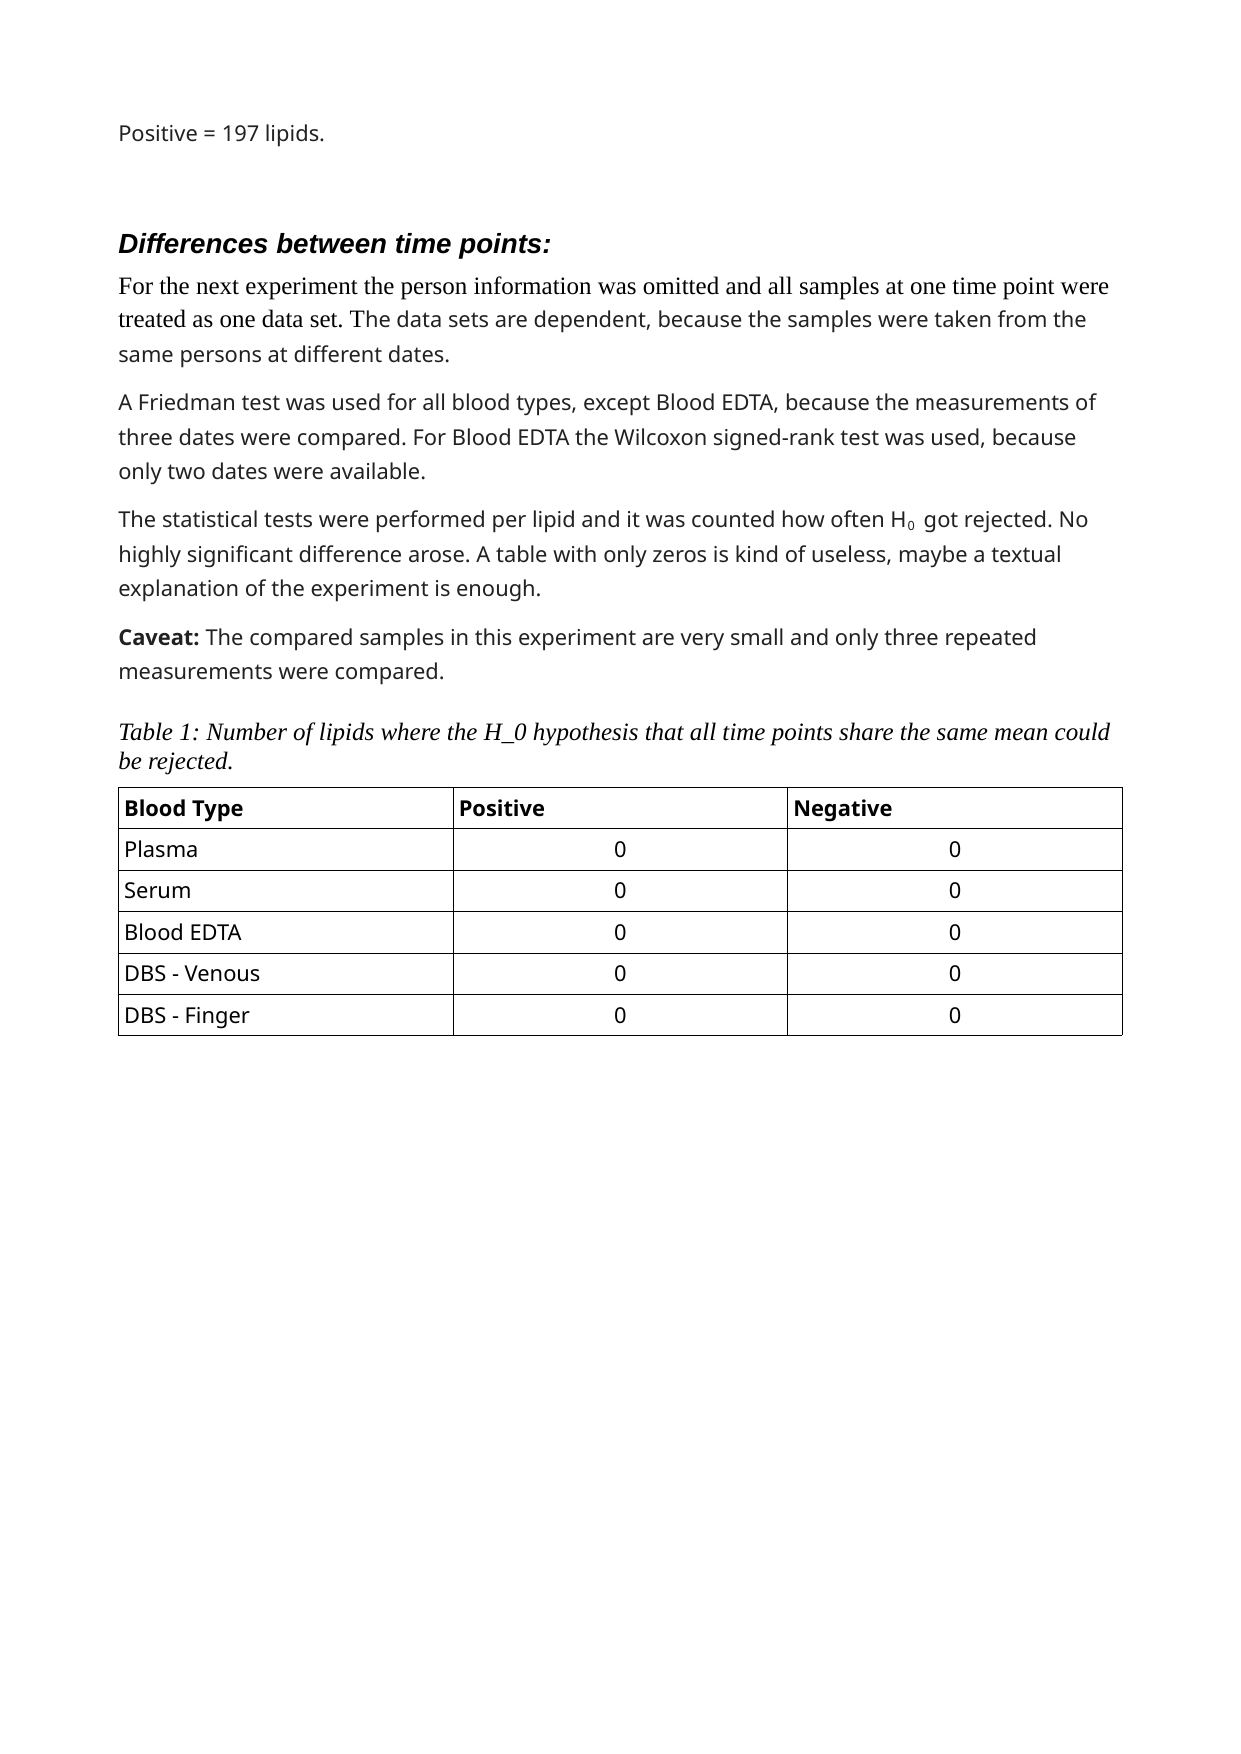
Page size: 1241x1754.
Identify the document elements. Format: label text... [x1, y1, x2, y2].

table_cell 0 [788, 954, 1122, 994]
table_cell 0 [454, 995, 787, 1035]
table_cell 0 [454, 954, 787, 994]
table_cell Plasma [119, 829, 453, 870]
table_cell 0 [454, 912, 787, 952]
subtitle Differences between time points: [118, 227, 1122, 259]
table_cell 0 [788, 912, 1122, 952]
text The statistical tests were performed per lipid and it was counted how often H0 got rejected. No highly significant difference arose. A table with only zeros is kind of useless, maybe a textual explanation of the experiment is enough. [118, 504, 1122, 603]
table_header Negative [788, 788, 1122, 828]
table_cell DBS - Venous [119, 954, 453, 994]
table_header Blood Type [119, 788, 453, 828]
table_cell DBS - Finger [119, 995, 453, 1035]
table_cell 0 [454, 871, 787, 911]
text Table 1: Number of lipids where the H_0 hypothesis that all time points share the same mean could be rejected. [118, 717, 1122, 774]
text A Friedman test was used for all blood types, except Blood EDTA, because the measurements of three dates were compared. For Blood EDTA the Wilcoxon signed-rank test was used, because only two dates were available. [118, 387, 1122, 486]
table_cell 0 [788, 871, 1122, 911]
text For the next experiment the person information was omitted and all samples at one time point were treated as one data set. The data sets are dependent, because the samples were taken from the same persons at different dates. [118, 271, 1122, 368]
table_cell 0 [454, 829, 787, 870]
table_cell Blood EDTA [119, 912, 453, 952]
table_cell Serum [119, 871, 453, 911]
table_header Positive [454, 788, 787, 828]
text Caveat: The compared samples in this experiment are very small and only three repeated measurements were compared. [118, 622, 1122, 686]
table_cell 0 [788, 995, 1122, 1035]
table_cell 0 [788, 829, 1122, 870]
text Positive = 197 lipids. [118, 118, 1122, 148]
